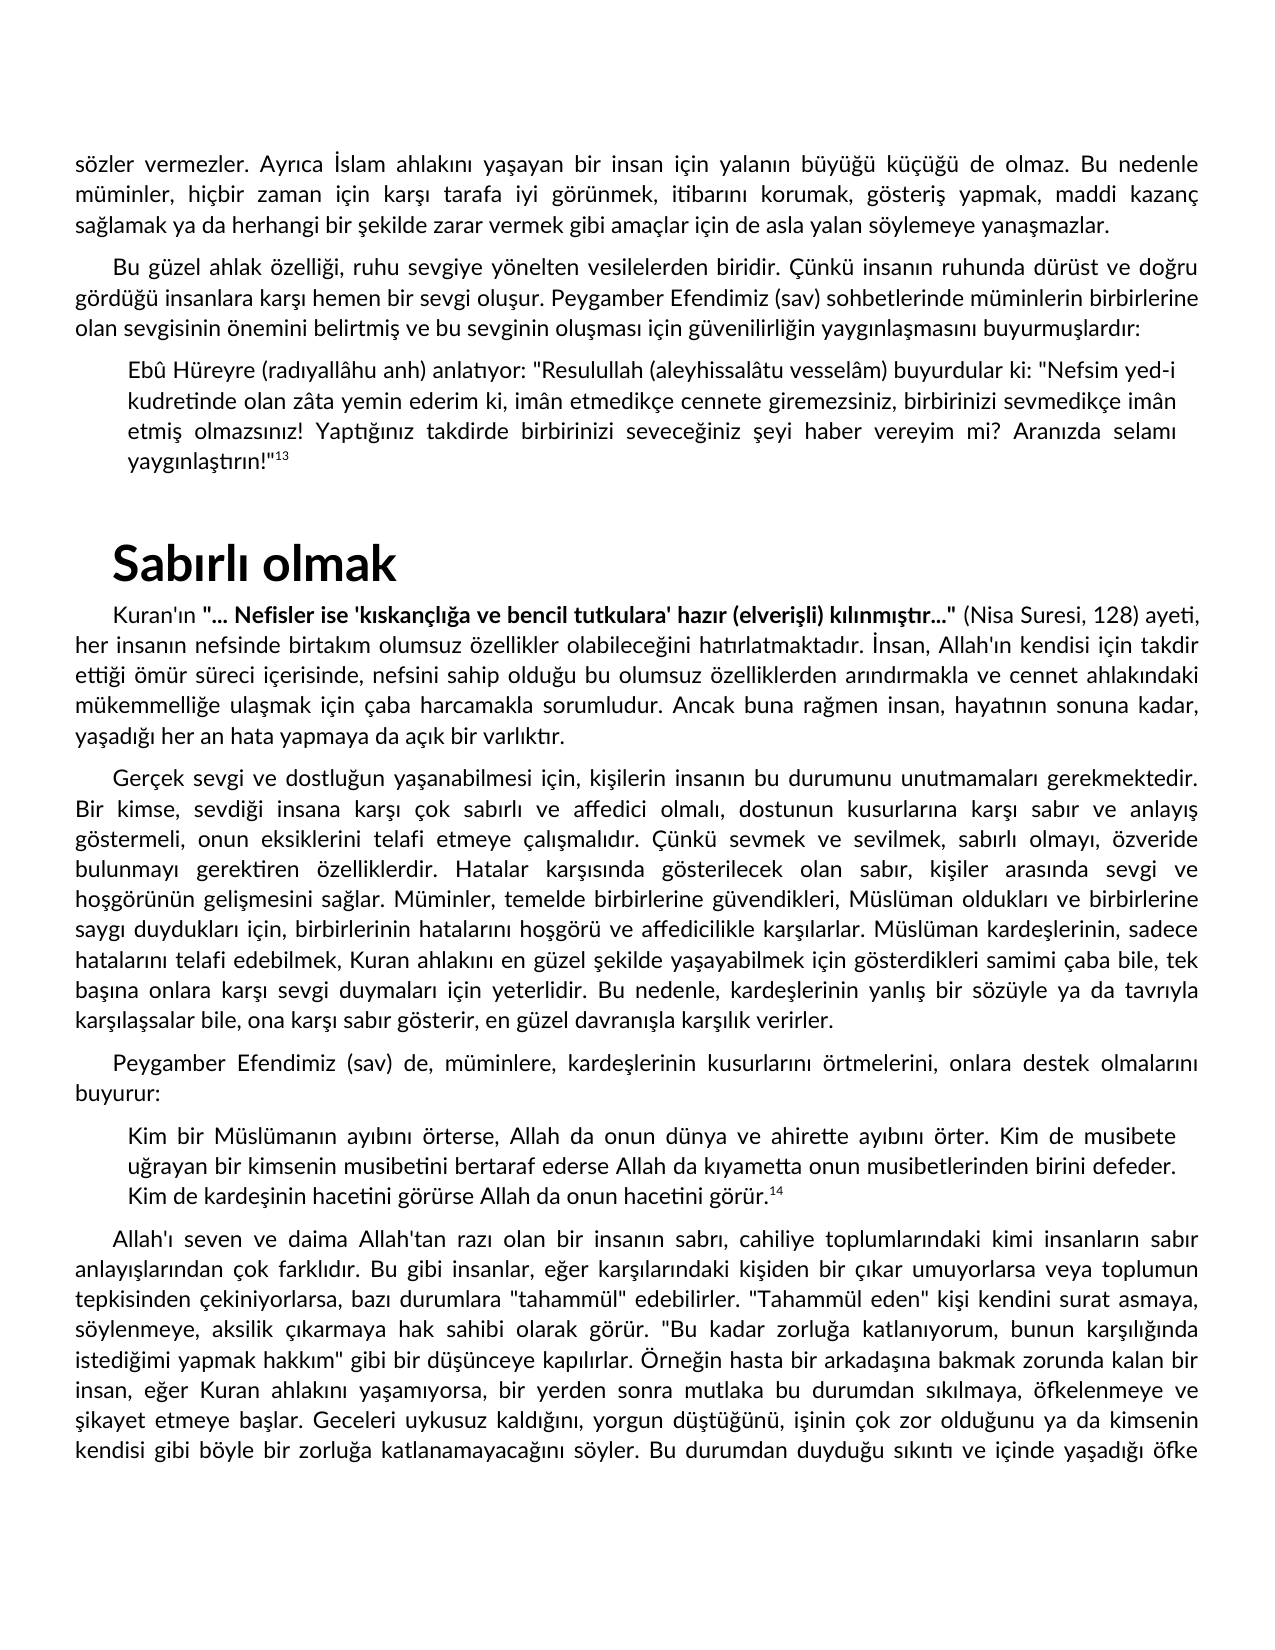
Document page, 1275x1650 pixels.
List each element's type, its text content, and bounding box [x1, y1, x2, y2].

text Gerçek sevgi ve dostluğun yaşanabilmesi için, kişilerin insanın bu durumunu unutmamaları gerekmektedir. Bir kimse, sevdiği insana karşı çok sabırlı ve affedici olmalı, dostunun kusurlarına karşı sabır ve anlayış göstermeli, onun eksiklerini telafi etmeye çalışmalıdır. Çünkü sevmek ve sevilmek, sabırlı olmayı, özveride bulunmayı gerektiren özelliklerdir. Hatalar karşısında gösterilecek olan sabır, kişiler arasında sevgi ve hoşgörünün gelişmesini sağlar. Müminler, temelde birbirlerine güvendikleri, Müslüman oldukları ve birbirlerine saygı duydukları için, birbirlerinin hatalarını hoşgörü ve affedicilikle karşılarlar. Müslüman kardeşlerinin, sadece hatalarını telafi edebilmek, Kuran ahlakını en güzel şekilde yaşayabilmek için gösterdikleri samimi çaba bile, tek başına onlara karşı sevgi duymaları için yeterlidir. Bu nedenle, kardeşlerinin yanlış bir sözüyle ya da tavrıyla karşılaşsalar bile, ona karşı sabır gösterir, en güzel davranışla karşılık verirler. [75, 764, 1200, 1033]
text Kim bir Müslümanın ayıbını örterse, Allah da onun dünya ve ahirette ayıbını örter. Kim de musibete uğrayan bir kimsenin musibetini bertaraf ederse Allah da kıyametta onun musibetlerinden birini defeder. Kim de kardeşinin hacetini görürse Allah da onun hacetini görür.14 [127, 1121, 1177, 1209]
text Bu güzel ahlak özelliği, ruhu sevgiye yönelten vesilelerden biridir. Çünkü insanın ruhunda dürüst ve doğru gördüğü insanlara karşı hemen bir sevgi oluşur. Peygamber Efendimiz (sav) sohbetlerinde müminlerin birbirlerine olan sevgisinin önemini belirtmiş ve bu sevginin oluşması için güvenilirliğin yaygınlaşmasını buyurmuşlardır: [75, 253, 1200, 341]
text sözler vermezler. Ayrıca İslam ahlakını yaşayan bir insan için yalanın büyüğü küçüğü de olmaz. Bu nedenle müminler, hiçbir zaman için karşı tarafa iyi görünmek, itibarını korumak, gösteriş yapmak, maddi kazanç sağlamak ya da herhangi bir şekilde zarar vermek gibi amaçlar için de asla yalan söylemeye yanaşmazlar. [75, 150, 1200, 238]
subtitle Sabırlı olmak [112, 532, 1200, 592]
text Kuran'ın "... Nefisler ise 'kıskançlığa ve bencil tutkulara' hazır (elverişli) kılınmıştır..." (Nisa Suresi, 128) ayeti, her insanın nefsinde birtakım olumsuz özellikler olabileceğini hatırlatmaktadır. İnsan, Allah'ın kendisi için takdir ettiği ömür süreci içerisinde, nefsini sahip olduğu bu olumsuz özelliklerden arındırmakla ve cennet ahlakındaki mükemmelliğe ulaşmak için çaba harcamakla sorumludur. Ancak buna rağmen insan, hayatının sonuna kadar, yaşadığı her an hata yapmaya da açık bir varlıktır. [75, 601, 1200, 749]
text Allah'ı seven ve daima Allah'tan razı olan bir insanın sabrı, cahiliye toplumlarındaki kimi insanların sabır anlayışlarından çok farklıdır. Bu gibi insanlar, eğer karşılarındaki kişiden bir çıkar umuyorlarsa veya toplumun tepkisinden çekiniyorlarsa, bazı durumlara "tahammül" edebilirler. "Tahammül eden" kişi kendini surat asmaya, söylenmeye, aksilik çıkarmaya hak sahibi olarak görür. "Bu kadar zorluğa katlanıyorum, bunun karşılığında istediğimi yapmak hakkım" gibi bir düşünceye kapılırlar. Örneğin hasta bir arkadaşına bakmak zorunda kalan bir insan, eğer Kuran ahlakını yaşamıyorsa, bir yerden sonra mutlaka bu durumdan sıkılmaya, öfkelenmeye ve şikayet etmeye başlar. Geceleri uykusuz kaldığını, yorgun düştüğünü, işinin çok zor olduğunu ya da kimsenin kendisi gibi böyle bir zorluğa katlanamayacağını söyler. Bu durumdan duyduğu sıkıntı ve içinde yaşadığı öfke [75, 1224, 1200, 1463]
text Ebû Hüreyre (radıyallâhu anh) anlatıyor: "Resulullah (aleyhissalâtu vesselâm) buyurdular ki: "Nefsim yed-i kudretinde olan zâta yemin ederim ki, imân etmedikçe cennete giremezsiniz, birbirinizi sevmedikçe imân etmiş olmazsınız! Yaptığınız takdirde birbirinizi seveceğiniz şeyi haber vereyim mi? Aranızda selamı yaygınlaştırın!"13 [127, 356, 1177, 474]
text Peygamber Efendimiz (sav) de, müminlere, kardeşlerinin kusurlarını örtmelerini, onlara destek olmalarını buyurur: [75, 1048, 1200, 1106]
